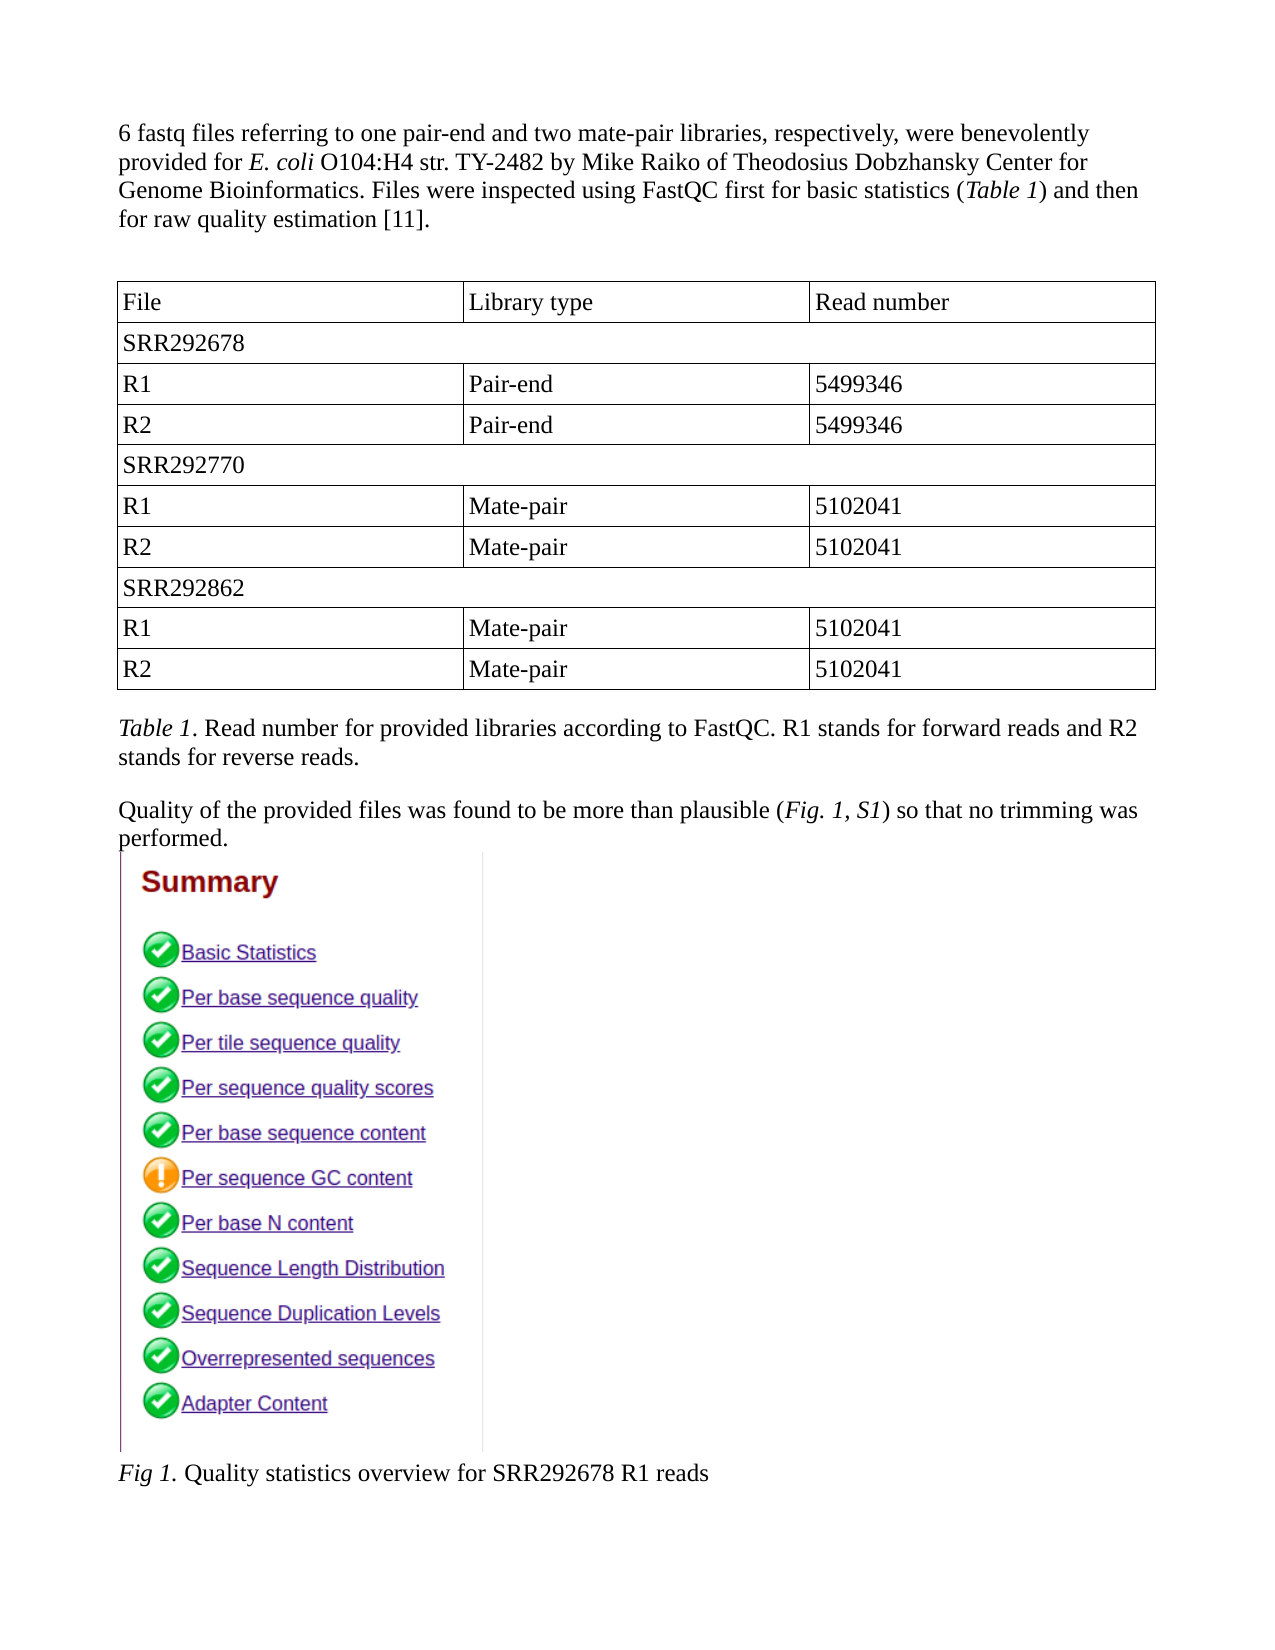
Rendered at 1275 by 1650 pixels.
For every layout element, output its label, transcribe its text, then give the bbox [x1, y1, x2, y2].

table_cell R2 [118, 649, 463, 688]
table_cell R1 [118, 364, 463, 403]
table_cell Pair-end [464, 364, 809, 403]
text Table 1. Read number for provided libraries according to FastQC. R1 stands for forward reads and R2 stands for reverse reads. [118, 713, 1157, 771]
table_cell Mate-pair [464, 527, 809, 566]
table_cell 5102041 [810, 486, 1155, 526]
table_cell R1 [118, 608, 463, 648]
picture [120, 852, 484, 1452]
table_cell R2 [118, 405, 463, 444]
table_cell 5499346 [810, 405, 1155, 444]
text Fig 1. Quality statistics overview for SRR292678 R1 reads [118, 1458, 1157, 1487]
table_cell Mate-pair [464, 486, 809, 526]
table_cell Mate-pair [464, 649, 809, 688]
text 6 fastq files referring to one pair-end and two mate-pair libraries, respectively, were benevolently provided for E. coli O104:H4 str. TY-2482 by Mike Raiko of Theodosius Dobzhansky Center for Genome Bioinformatics. Files were inspected using FastQC first for basic statistics (Table 1) and then for raw quality estimation [11]. [118, 118, 1157, 233]
table_cell 5102041 [810, 608, 1155, 648]
table_cell SRR292770 [118, 445, 1155, 485]
table_cell 5499346 [810, 364, 1155, 403]
table_header Read number [810, 282, 1155, 322]
table_header Library type [464, 282, 809, 322]
text Quality of the provided files was found to be more than plausible (Fig. 1, S1) so that no trimming was performed. [118, 795, 1157, 852]
table_cell R1 [118, 486, 463, 526]
table_cell SRR292862 [118, 568, 1155, 607]
table_cell Pair-end [464, 405, 809, 444]
table_cell R2 [118, 527, 463, 566]
table_cell 5102041 [810, 649, 1155, 688]
table_cell Mate-pair [464, 608, 809, 648]
table_cell SRR292678 [118, 323, 1155, 363]
table_cell 5102041 [810, 527, 1155, 566]
table_header File [118, 282, 463, 322]
